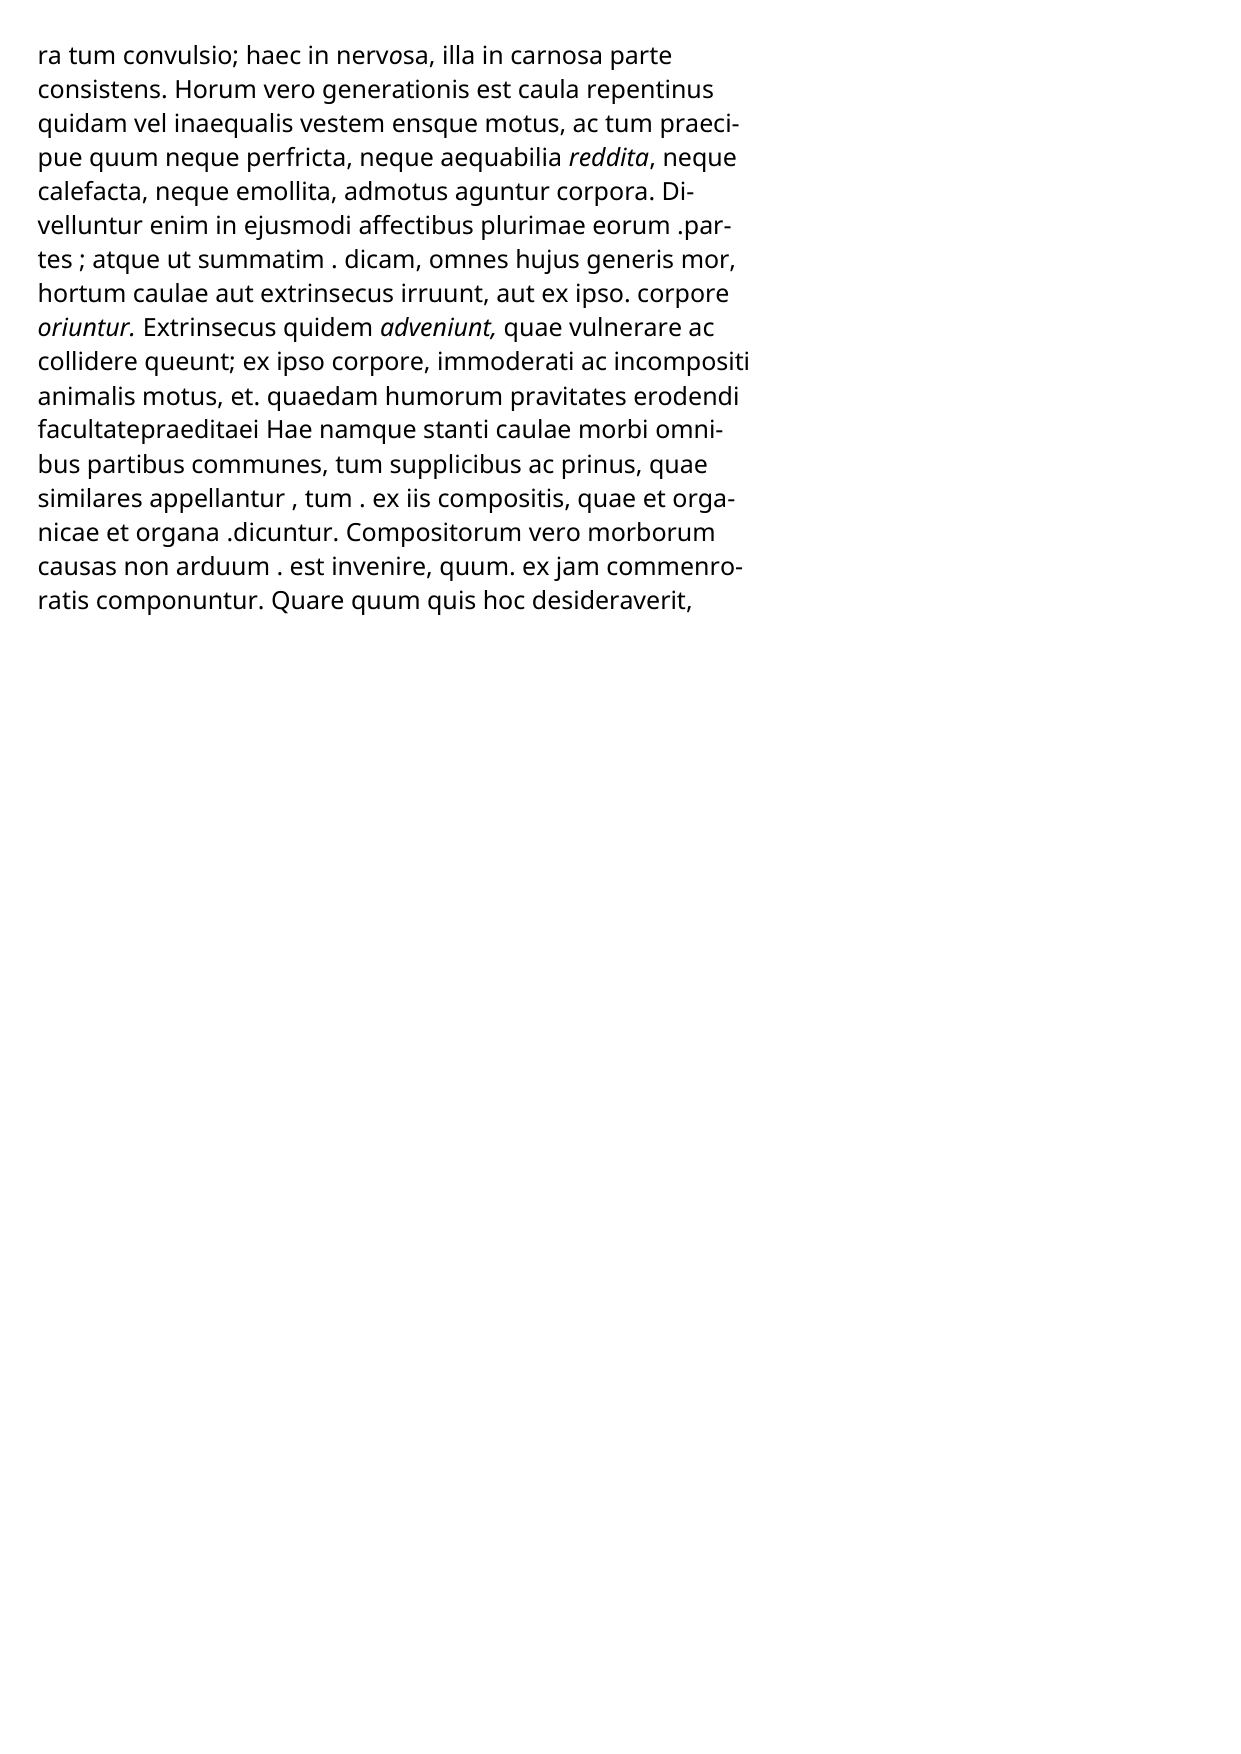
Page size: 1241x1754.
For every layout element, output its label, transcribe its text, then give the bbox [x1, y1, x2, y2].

text ra tum convulsio; haec in nervosa, illa in carnosa parte consistens. Horum vero generationis est caula repentinus quidam vel inaequalis vestem ensque motus, ac tum praeci- pue quum neque perfricta, neque aequabilia reddita, neque calefacta, neque emollita, admotus aguntur corpora. Di- velluntur enim in ejusmodi affectibus plurimae eorum .par- tes ; atque ut summatim . dicam, omnes hujus generis mor, hortum caulae aut extrinsecus irruunt, aut ex ipso. corpore oriuntur. Extrinsecus quidem adveniunt, quae vulnerare ac collidere queunt; ex ipso corpore, immoderati ac incompositi animalis motus, et. quaedam humorum pravitates erodendi facultatepraeditaei Hae namque stanti caulae morbi omni- bus partibus communes, tum supplicibus ac prinus, quae similares appellantur , tum . ex iis compositis, quae et orga- nicae et organa .dicuntur. Compositorum vero morborum causas non arduum . est invenire, quum. ex jam commenro- ratis componuntur. Quare quum quis hoc desideraverit, [37, 37, 1203, 617]
